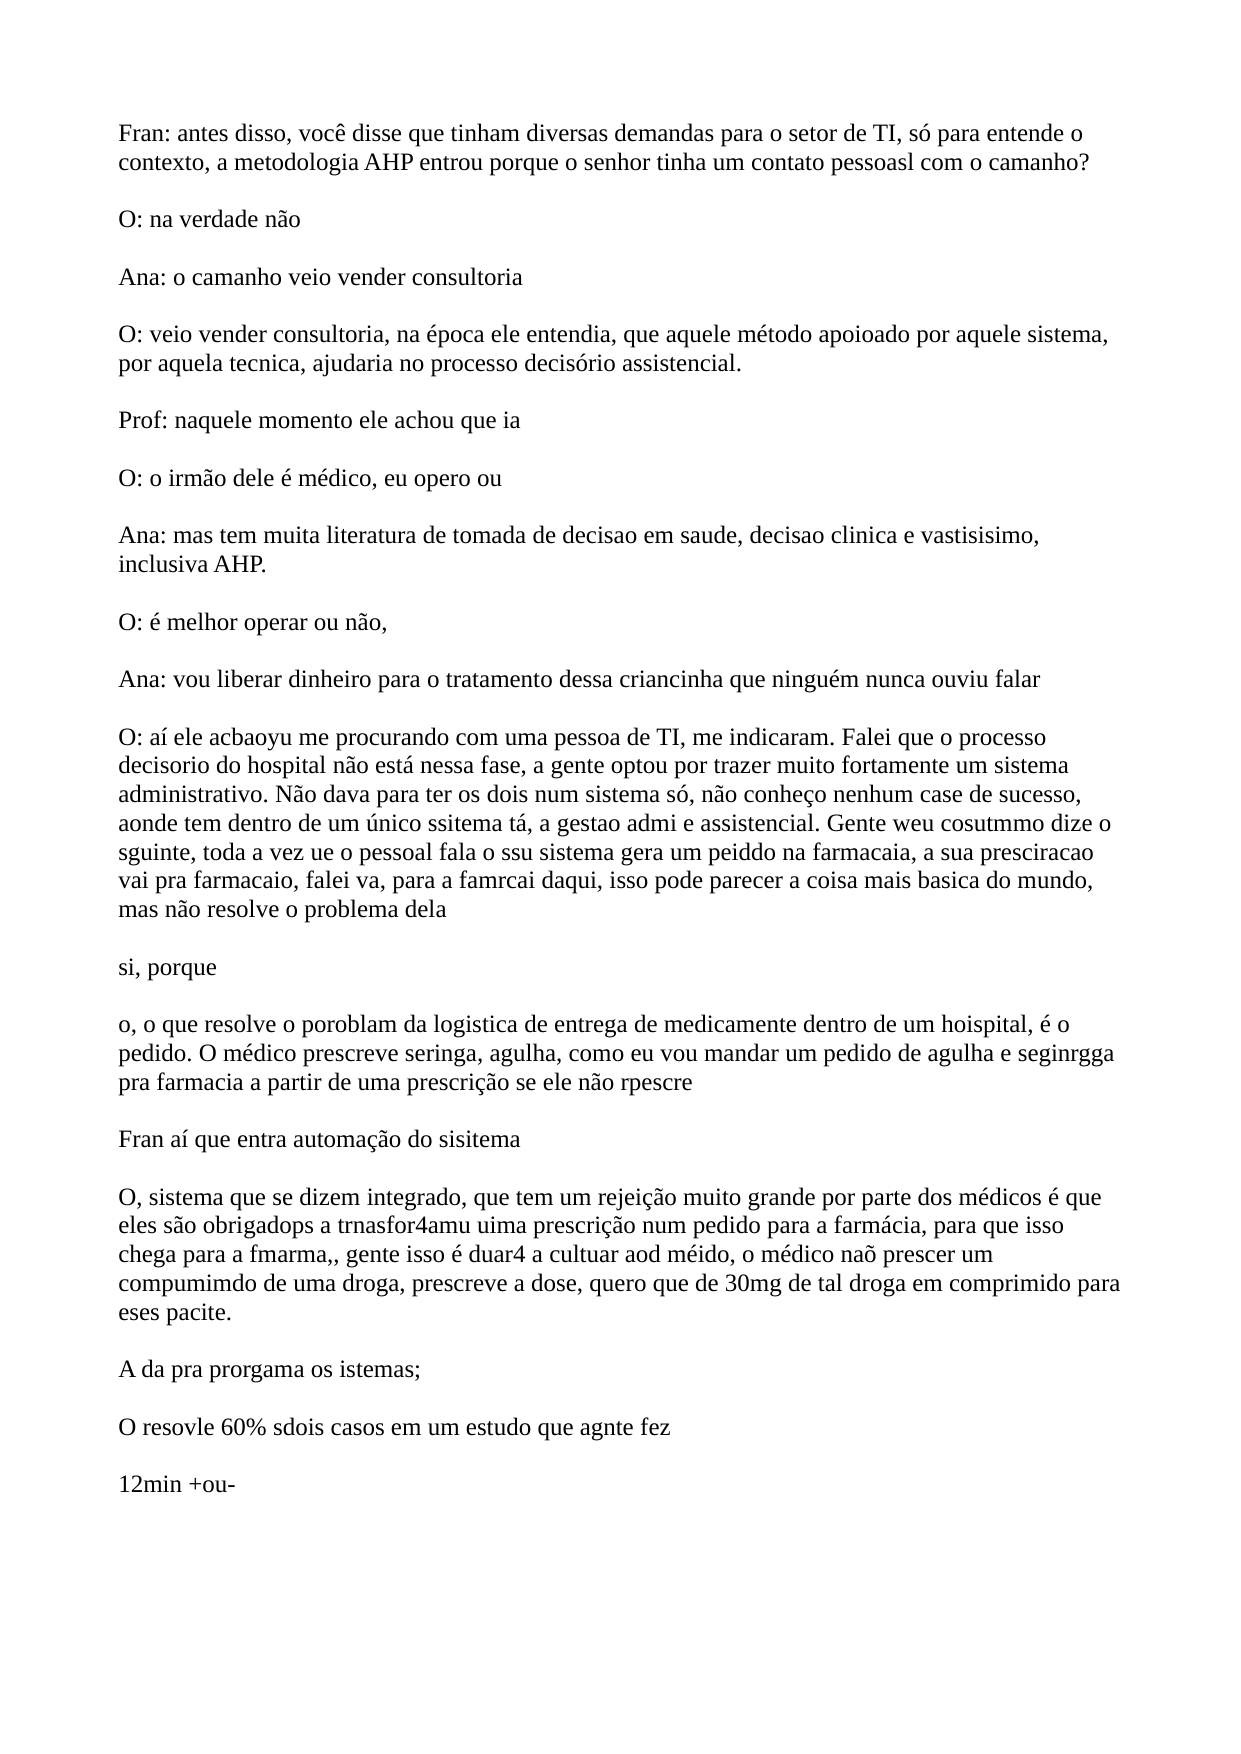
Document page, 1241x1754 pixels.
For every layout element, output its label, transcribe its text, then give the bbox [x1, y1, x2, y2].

text A da pra prorgama os istemas; [118, 1354, 1122, 1383]
text Ana: vou liberar dinheiro para o tratamento dessa criancinha que ninguém nunca ouviu falar [118, 664, 1122, 693]
text o, o que resolve o poroblam da logistica de entrega de medicamente dentro de um hoispital, é o pedido. O médico prescreve seringa, agulha, como eu vou mandar um pedido de agulha e seginrgga pra farmacia a partir de uma prescrição se ele não rpescre [118, 1009, 1122, 1096]
text O: o irmão dele é médico, eu opero ou [118, 463, 1122, 492]
text O: é melhor operar ou não, [118, 607, 1122, 636]
text O: aí ele acbaoyu me procurando com uma pessoa de TI, me indicaram. Falei que o processo decisorio do hospital não está nessa fase, a gente optou por trazer muito fortamente um sistema administrativo. Não dava para ter os dois num sistema só, não conheço nenhum case de sucesso, aonde tem dentro de um único ssitema tá, a gestao admi e assistencial. Gente weu cosutmmo dize o sguinte, toda a vez ue o pessoal fala o ssu sistema gera um peiddo na farmacaia, a sua presciracao vai pra farmacaio, falei va, para a famrcai daqui, isso pode parecer a coisa mais basica do mundo, mas não resolve o problema dela [118, 722, 1122, 923]
text O, sistema que se dizem integrado, que tem um rejeição muito grande por parte dos médicos é que eles são obrigadops a trnasfor4amu uima prescrição num pedido para a farmácia, para que isso chega para a fmarma,, gente isso é duar4 a cultuar aod méido, o médico naõ prescer um compumimdo de uma droga, prescreve a dose, quero que de 30mg de tal droga em comprimido para eses pacite. [118, 1182, 1122, 1326]
text O resovle 60% sdois casos em um estudo que agnte fez [118, 1412, 1122, 1441]
text si, porque [118, 952, 1122, 981]
text Prof: naquele momento ele achou que ia [118, 406, 1122, 434]
text O: na verdade não [118, 204, 1122, 233]
text Ana: o camanho veio vender consultoria [118, 262, 1122, 291]
text Fran aí que entra automação do sisitema [118, 1124, 1122, 1153]
text Fran: antes disso, você disse que tinham diversas demandas para o setor de TI, só para entende o contexto, a metodologia AHP entrou porque o senhor tinha um contato pessoasl com o camanho? [118, 118, 1122, 176]
text Ana: mas tem muita literatura de tomada de decisao em saude, decisao clinica e vastisisimo, inclusiva AHP. [118, 521, 1122, 578]
text O: veio vender consultoria, na época ele entendia, que aquele método apoioado por aquele sistema, por aquela tecnica, ajudaria no processo decisório assistencial. [118, 319, 1122, 377]
text 12min +ou- [118, 1469, 1122, 1498]
